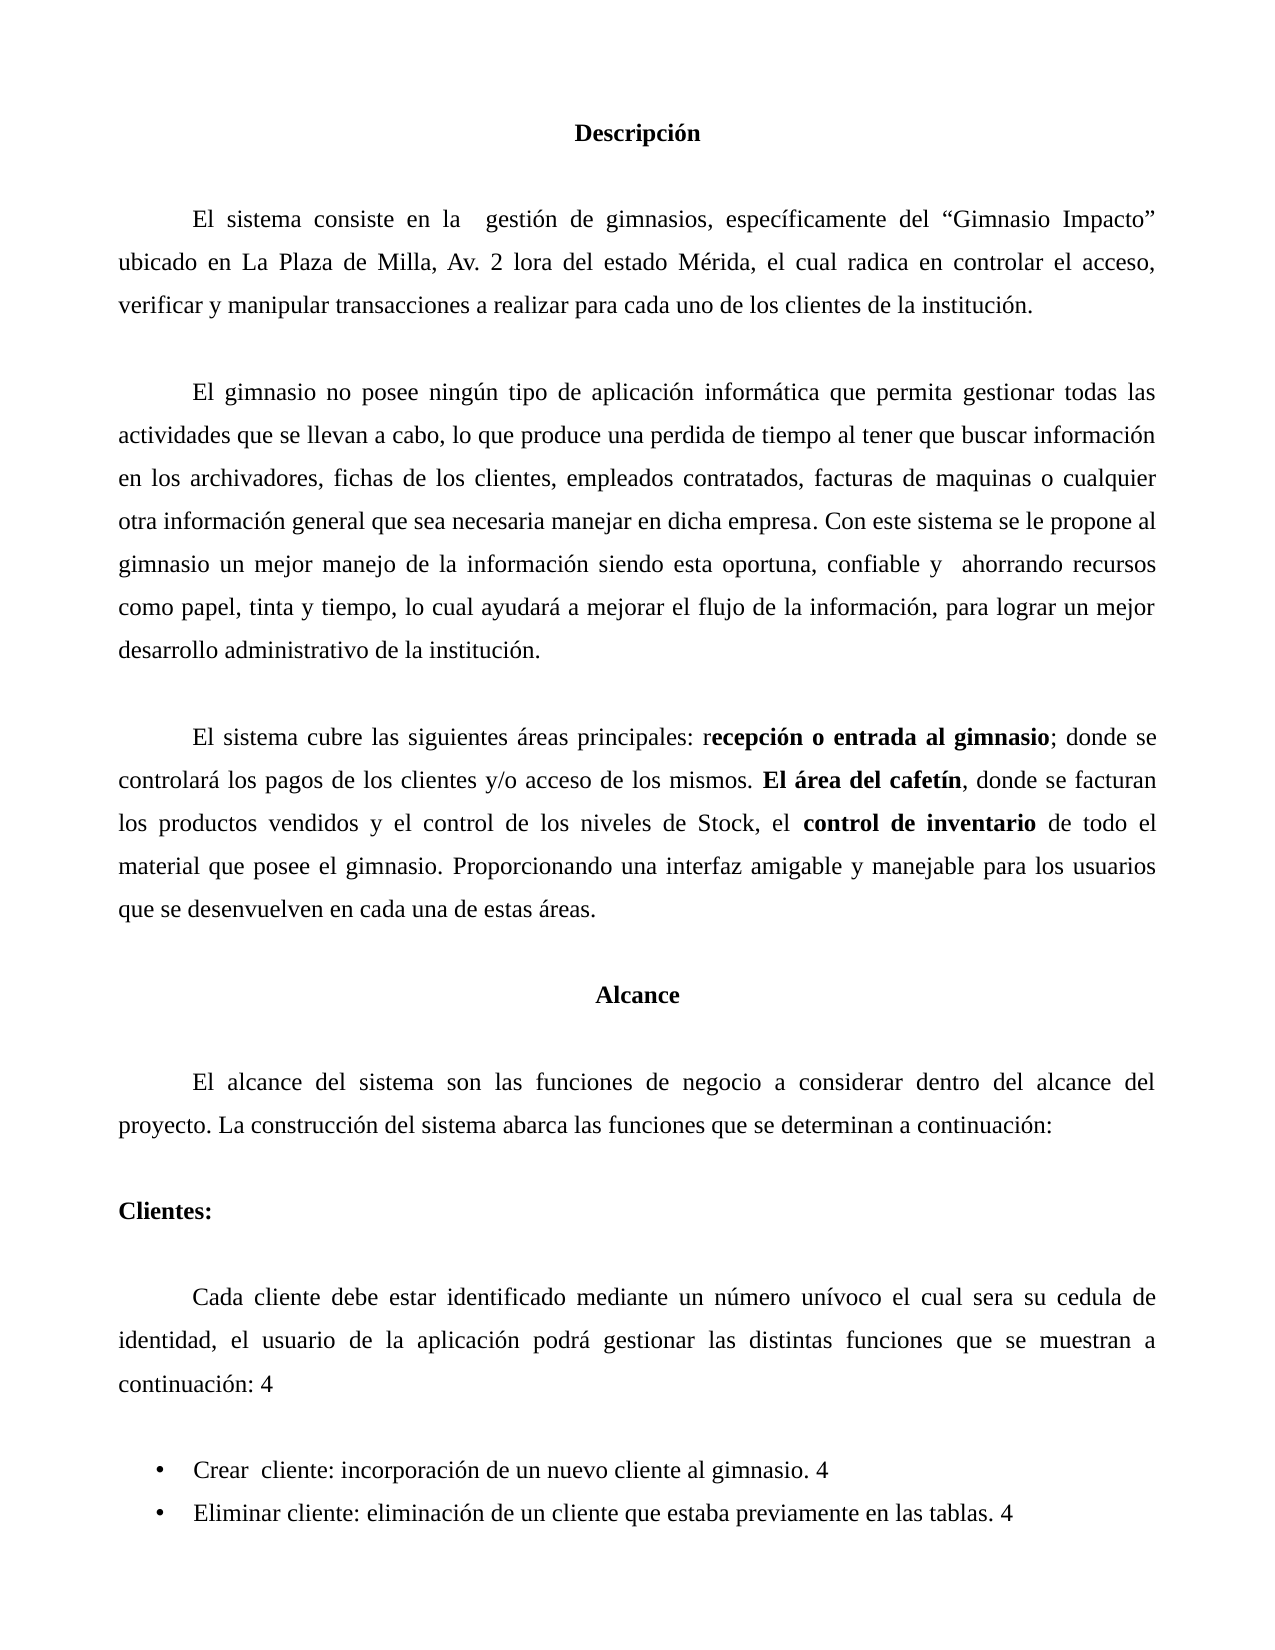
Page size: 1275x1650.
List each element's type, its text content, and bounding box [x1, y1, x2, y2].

text Descripción [118, 118, 1157, 147]
text El gimnasio no posee ningún tipo de aplicación informática que permita gestionar todas las actividades que se llevan a cabo, lo que produce una perdida de tiempo al tener que buscar información en los archivadores, fichas de los clientes, empleados contratados, facturas de maquinas o cualquier otra información general que sea necesaria manejar en dicha empresa. Con este sistema se le propone al gimnasio un mejor manejo de la información siendo esta oportuna, confiable y ahorrando recursos como papel, tinta y tiempo, lo cual ayudará a mejorar el flujo de la información, para lograr un mejor desarrollo administrativo de la institución. [118, 377, 1157, 664]
list Crear cliente: incorporación de un nuevo cliente al gimnasio.  [156, 1455, 1157, 1484]
text El sistema cubre las siguientes áreas principales: recepción o entrada al gimnasio; donde se controlará los pagos de los clientes y/o acceso de los mismos. El área del cafetín, donde se facturan los productos vendidos y el control de los niveles de Stock, el control de inventario de todo el material que posee el gimnasio. Proporcionando una interfaz amigable y manejable para los usuarios que se desenvuelven en cada una de estas áreas. [118, 722, 1157, 923]
text Cada cliente debe estar identificado mediante un número unívoco el cual sera su cedula de identidad, el usuario de la aplicación podrá gestionar las distintas funciones que se muestran a continuación:  [118, 1282, 1157, 1397]
text El sistema consiste en la gestión de gimnasios, específicamente del “Gimnasio Impacto” ubicado en La Plaza de Milla, Av. 2 lora del estado Mérida, el cual radica en controlar el acceso, verificar y manipular transacciones a realizar para cada uno de los clientes de la institución. [118, 204, 1157, 319]
text Clientes: [118, 1196, 1157, 1225]
text Alcance [118, 981, 1157, 1009]
list Eliminar cliente: eliminación de un cliente que estaba previamente en las tablas.  [156, 1498, 1157, 1527]
text El alcance del sistema son las funciones de negocio a considerar dentro del alcance del proyecto. La construcción del sistema abarca las funciones que se determinan a continuación: [118, 1067, 1157, 1139]
